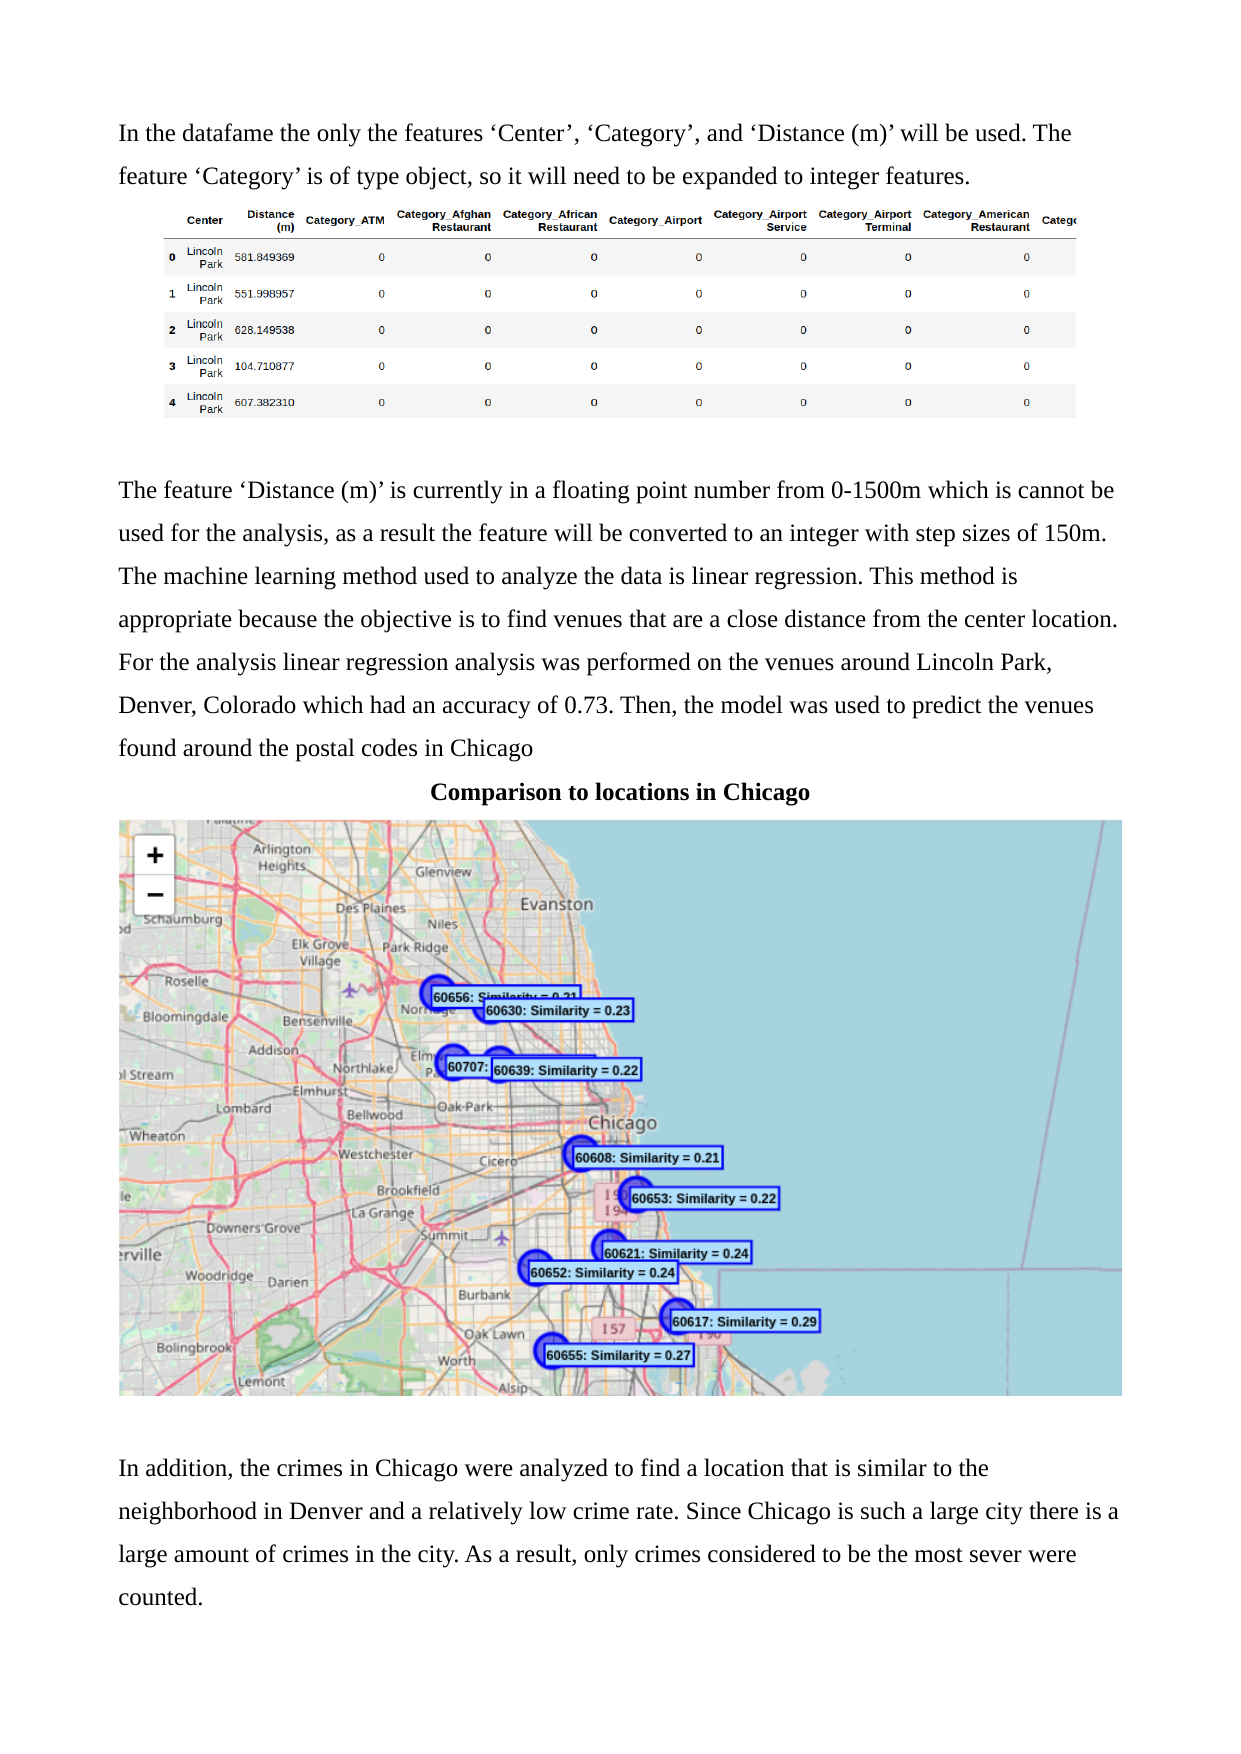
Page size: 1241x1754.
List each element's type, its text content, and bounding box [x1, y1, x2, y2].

text In the datafame the only the features ‘Center’, ‘Category’, and ‘Distance (m)’ will be used. The feature ‘Category’ is of type object, so it will need to be expanded to integer features. [118, 118, 1122, 190]
text In addition, the crimes in Chicago were analyzed to find a location that is similar to the neighborhood in Denver and a relatively low crime rate. Since Chicago is such a large city there is a large amount of crimes in the city. As a result, only crimes considered to be the most sever were counted. [118, 1453, 1122, 1611]
text Comparison to locations in Chicago [118, 777, 1122, 805]
picture [163, 204, 1077, 418]
text For the analysis linear regression analysis was performed on the venues around Lincoln Park, Denver, Colorado which had an accuracy of 0.73. Then, the model was used to predict the venues found around the postal codes in Chicago [118, 647, 1122, 762]
picture [118, 819, 1123, 1396]
text The feature ‘Distance (m)’ is currently in a floating point number from 0-1500m which is cannot be used for the analysis, as a result the feature will be converted to an integer with step sizes of 150m. The machine learning method used to analyze the data is linear regression. This method is appropriate because the objective is to find venues that are a close distance from the center location. [118, 475, 1122, 633]
